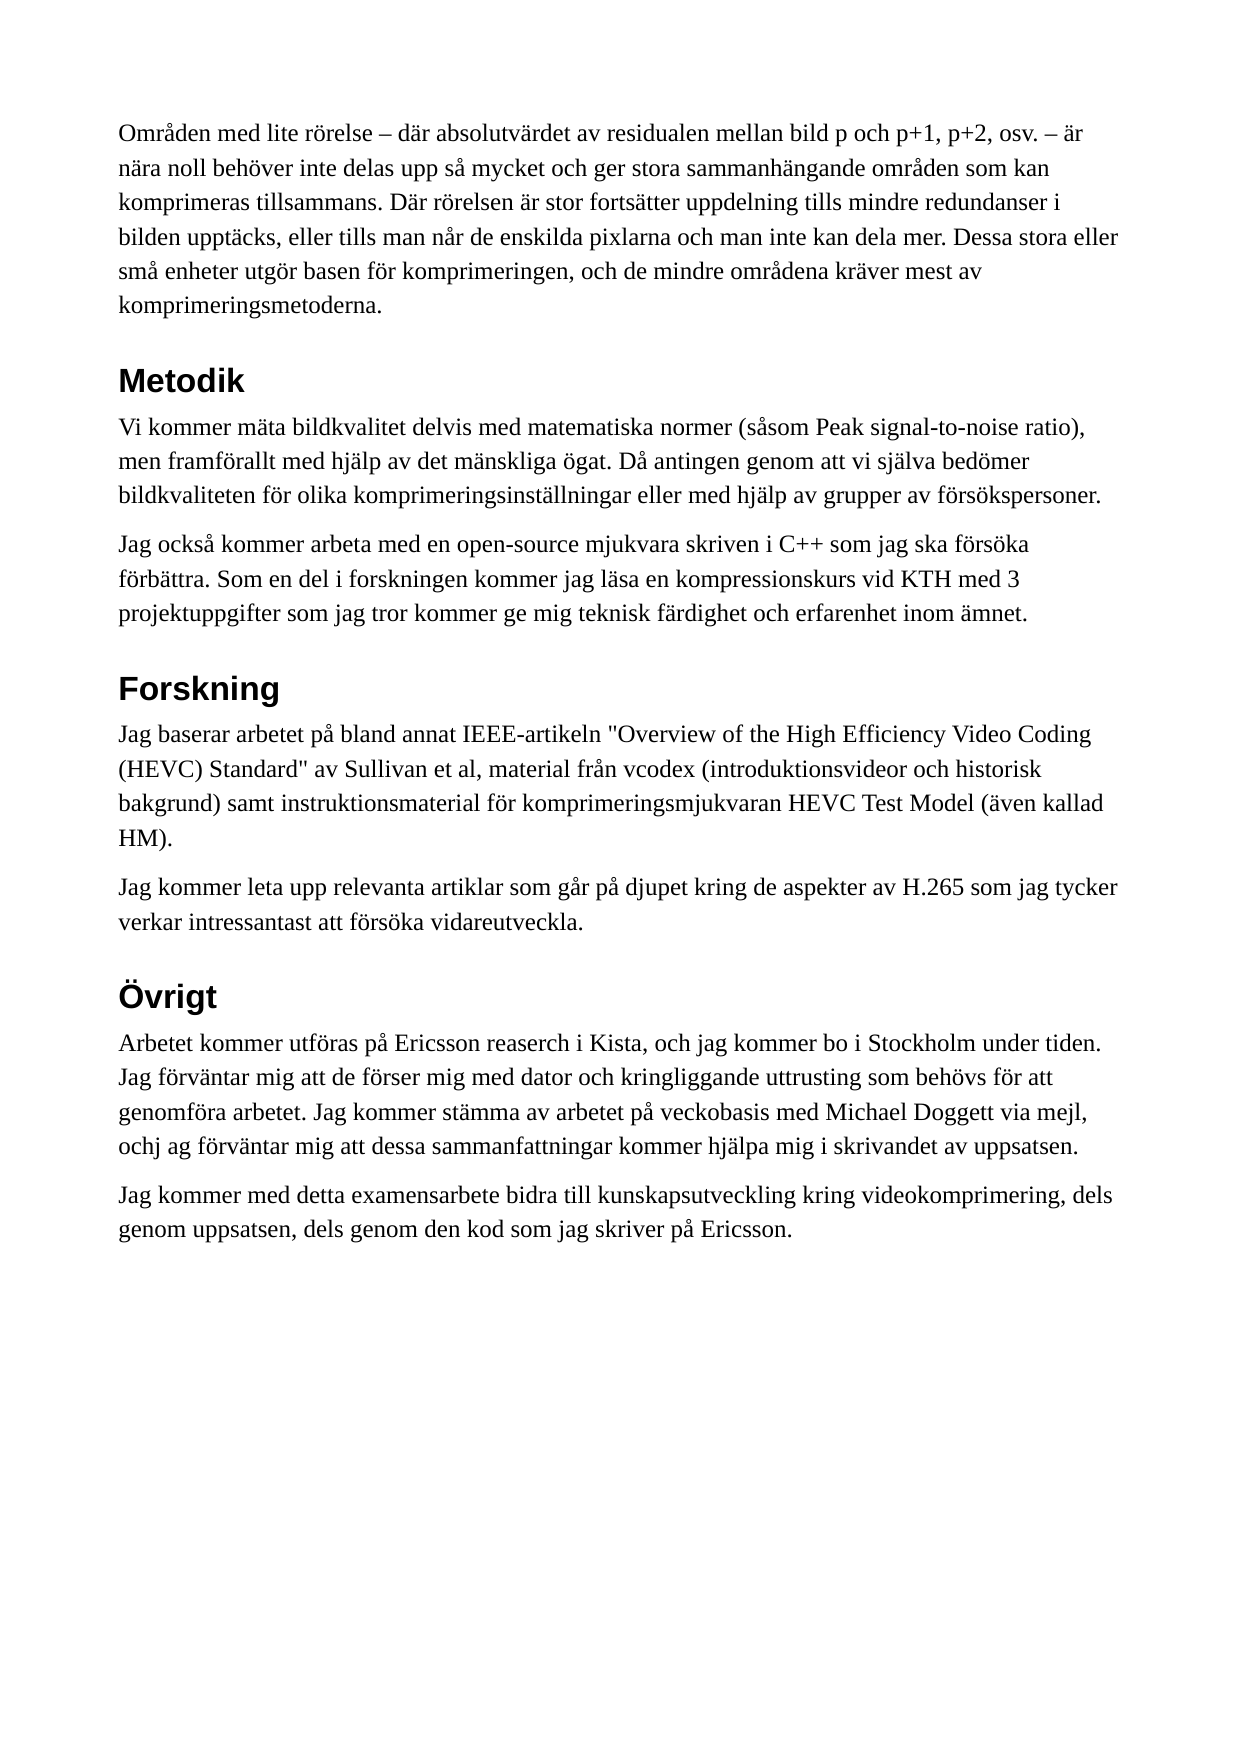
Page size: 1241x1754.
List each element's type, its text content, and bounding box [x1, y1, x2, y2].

text Arbetet kommer utföras på Ericsson reaserch i Kista, och jag kommer bo i Stockholm under tiden. Jag förväntar mig att de förser mig med dator och kringliggande uttrusting som behövs för att genomföra arbetet. Jag kommer stämma av arbetet på veckobasis med Michael Doggett via mejl, ochj ag förväntar mig att dessa sammanfattningar kommer hjälpa mig i skrivandet av uppsatsen. [118, 1028, 1122, 1160]
subtitle Övrigt [118, 976, 1122, 1015]
text Jag kommer med detta examensarbete bidra till kunskapsutveckling kring videokomprimering, dels genom uppsatsen, dels genom den kod som jag skriver på Ericsson. [118, 1180, 1122, 1243]
subtitle Forskning [118, 668, 1122, 707]
text Vi kommer mäta bildkvalitet delvis med matematiska normer (såsom Peak signal-to-noise ratio), men framförallt med hjälp av det mänskliga ögat. Då antingen genom att vi själva bedömer bildkvaliteten för olika komprimeringsinställningar eller med hjälp av grupper av försökspersoner. [118, 412, 1122, 509]
text Områden med lite rörelse – där absolutvärdet av residualen mellan bild p och p+1, p+2, osv. – är nära noll behöver inte delas upp så mycket och ger stora sammanhängande områden som kan komprimeras tillsammans. Där rörelsen är stor fortsätter uppdelning tills mindre redundanser i bilden upptäcks, eller tills man når de enskilda pixlarna och man inte kan dela mer. Dessa stora eller små enheter utgör basen för komprimeringen, och de mindre områdena kräver mest av komprimeringsmetoderna. [118, 118, 1122, 319]
subtitle Metodik [118, 360, 1122, 399]
text Jag kommer leta upp relevanta artiklar som går på djupet kring de aspekter av H.265 som jag tycker verkar intressantast att försöka vidareutveckla. [118, 872, 1122, 935]
text Jag också kommer arbeta med en open-source mjukvara skriven i C++ som jag ska försöka förbättra. Som en del i forskningen kommer jag läsa en kompressionskurs vid KTH med 3 projektuppgifter som jag tror kommer ge mig teknisk färdighet och erfarenhet inom ämnet. [118, 529, 1122, 627]
text Jag baserar arbetet på bland annat IEEE-artikeln "Overview of the High Efficiency Video Coding (HEVC) Standard" av Sullivan et al, material från vcodex (introduktionsvideor och historisk bakgrund) samt instruktionsmaterial för komprimeringsmjukvaran HEVC Test Model (även kallad HM). [118, 719, 1122, 852]
